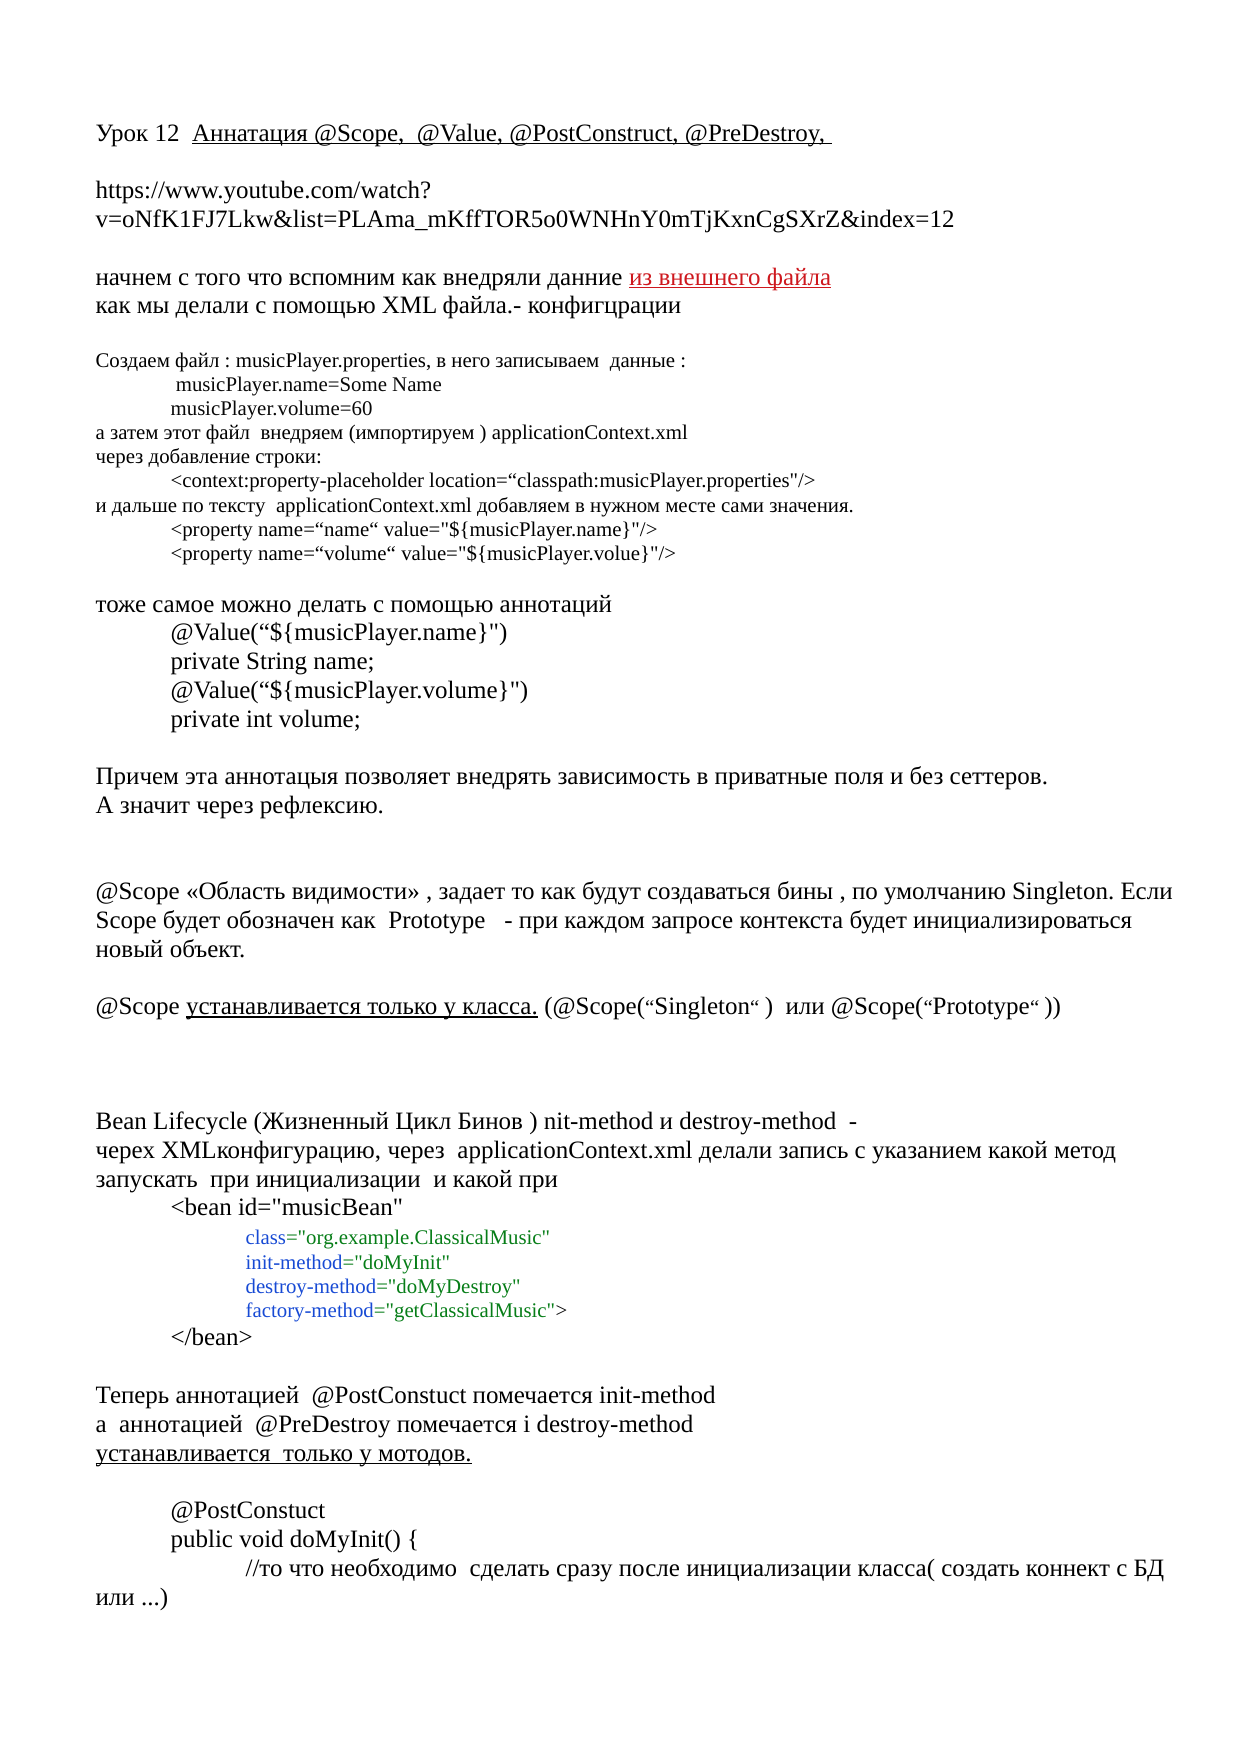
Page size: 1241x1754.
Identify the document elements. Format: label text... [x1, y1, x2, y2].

text @Scope «Область видимости» , задает то как будут создаваться бины , по умолчанию Singleton. Если Scope будет обозначен как Prototype - при каждом запросе контекста будет инициализироваться новый объект. [95, 876, 1176, 962]
text А значит через рефлексию. [95, 790, 1176, 819]
text через добавление строки: [95, 444, 1176, 468]
text <property name=“name“ value="${musicPlayer.name}"/> [95, 517, 1176, 541]
text </bean> [95, 1322, 1176, 1351]
text musicPlayer.name=Some Name [95, 372, 1176, 396]
text destroy-method="doMyDestroy" [95, 1274, 1176, 1298]
text private int volume; [95, 704, 1176, 732]
text init-method="doMyInit" [95, 1250, 1176, 1274]
text устанавливается только у мотодов. [95, 1438, 1176, 1467]
text Bean Lifecycle (Жизненный Цикл Бинов ) nit-method и destroy-method - [95, 1106, 1176, 1135]
text factory-method="getClassicalMusic"> [95, 1298, 1176, 1322]
text <context:property-placeholder location=“classpath:musicPlayer.properties"/> [95, 468, 1176, 492]
text @Scope устанавливается только у класса. (@Scope(“Singleton“ ) или @Scope(“Prototype“ )) [95, 991, 1176, 1020]
text начнем с того что вспомним как внедряли данние из внешнего файла [95, 262, 1176, 291]
text class="org.example.ClassicalMusic" [95, 1221, 1176, 1250]
text @PostConstuct [95, 1495, 1176, 1524]
text Причем эта аннотацыя позволяет внедрять зависимость в приватные поля и без сеттеров. [95, 761, 1176, 790]
text @Value(“${musicPlayer.volume}") [95, 675, 1176, 704]
text musicPlayer.volume=60 [95, 396, 1176, 420]
text Урок 12 Аннатация @Scope, @Value, @PostConstruct, @PreDestroy, [95, 118, 1176, 147]
text Создаем файл : musicPlayer.properties, в него записываем данные : [95, 348, 1176, 372]
text public void doMyInit() { [95, 1524, 1176, 1553]
text Теперь аннотацией @PostConstuct помечается init-method [95, 1380, 1176, 1409]
text как мы делали с помощью XML файла.- конфигцрации [95, 291, 1176, 319]
text тоже самое можно делать с помощью аннотаций [95, 589, 1176, 617]
text @Value(“${musicPlayer.name}") [95, 617, 1176, 646]
text <bean id="musicBean" [95, 1192, 1176, 1221]
text private String name; [95, 646, 1176, 675]
text //то что необходимо сделать сразу после инициализации класса( создать коннект с БД или ...) [95, 1553, 1176, 1610]
text а аннотацией @PreDestroy помечается i destroy-method [95, 1409, 1176, 1438]
text а затем этот файл внедряем (импортируем ) applicationContext.xml [95, 420, 1176, 444]
text и дальше по тексту applicationContext.xml добавляем в нужном месте сами значения. [95, 492, 1176, 517]
text черех XMLконфигурацию, через applicationContext.xml делали запись с указанием какой метод запускать при инициализации и какой при [95, 1135, 1176, 1192]
text https://www.youtube.com/watch?v=oNfK1FJ7Lkw&list=PLAma_mKffTOR5o0WNHnY0mTjKxnCgSXrZ&index=12 [95, 176, 1176, 233]
text <property name=“volume“ value="${musicPlayer.volue}"/> [95, 541, 1176, 565]
